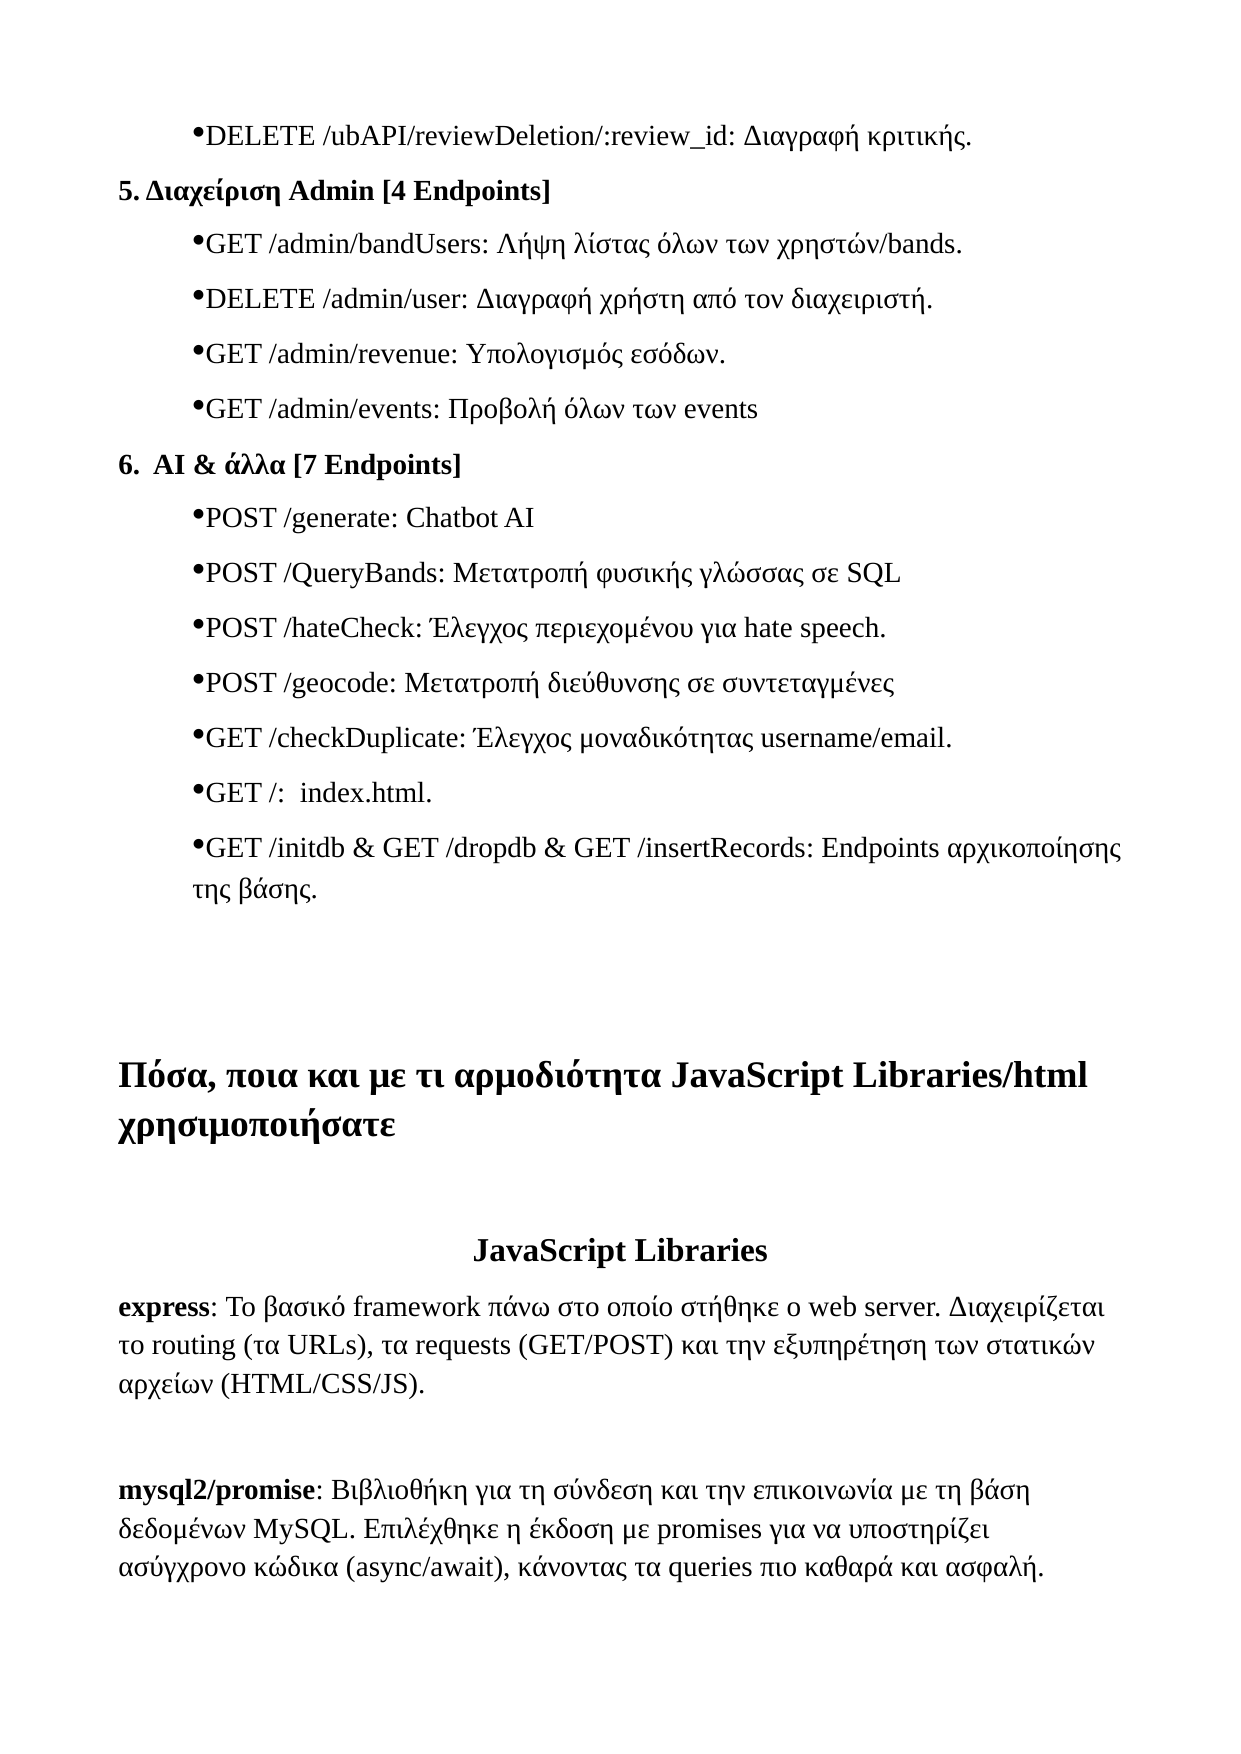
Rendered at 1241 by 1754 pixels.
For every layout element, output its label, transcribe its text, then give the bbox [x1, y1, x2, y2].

list POST /geocode: Μετατροπή διεύθυνσης σε συντεταγμένες [118, 665, 1122, 701]
list GET /admin/events: Προβολή όλων των events [118, 392, 1122, 427]
text mysql2/promise: Βιβλιοθήκη για τη σύνδεση και την επικοινωνία με τη βάση δεδομένων MySQL. Επιλέχθηκε η έκδοση με promises για να υποστηρίζει ασύγχρονο κώδικα (async/await), κάνοντας τα queries πιο καθαρά και ασφαλή. [118, 1472, 1122, 1583]
list POST /hateCheck: Έλεγχος περιεχομένου για hate speech. [118, 610, 1122, 645]
list GET /initdb & GET /dropdb & GET /insertRecords: Endpoints αρχικοποίησης της βάσης. [118, 831, 1122, 904]
list POST /QueryBands: Μετατροπή φυσικής γλώσσας σε SQL [118, 555, 1122, 590]
list GET /checkDuplicate: Έλεγχος μοναδικότητας username/email. [118, 720, 1122, 756]
list GET /admin/bandUsers: Λήψη λίστας όλων των χρηστών/bands. [118, 226, 1122, 262]
list POST /generate: Chatbot AI [118, 500, 1122, 535]
text 6. AI & άλλα [7 Endpoints] [118, 447, 1122, 480]
list GET /: index.html. [118, 775, 1122, 811]
list DELETE /admin/user: Διαγραφή χρήστη από τον διαχειριστή. [118, 281, 1122, 317]
list DELETE /ubAPI/reviewDeletion/:review_id: Διαγραφή κριτικής. [118, 118, 1122, 153]
text express: Το βασικό framework πάνω στο οποίο στήθηκε ο web server. Διαχειρίζεται το routing (τα URLs), τα requests (GET/POST) και την εξυπηρέτηση των στατικών αρχείων (HTML/CSS/JS). [118, 1289, 1122, 1399]
list GET /admin/revenue: Υπολογισμός εσόδων. [118, 337, 1122, 372]
text JavaScript Libraries [118, 1230, 1122, 1268]
text Πόσα, ποια και με τι αρμοδιότητα JavaScript Libraries/html χρησιμοποιήσατε [118, 1052, 1122, 1145]
text 5. Διαχείριση Admin [4 Endpoints] [118, 173, 1122, 207]
